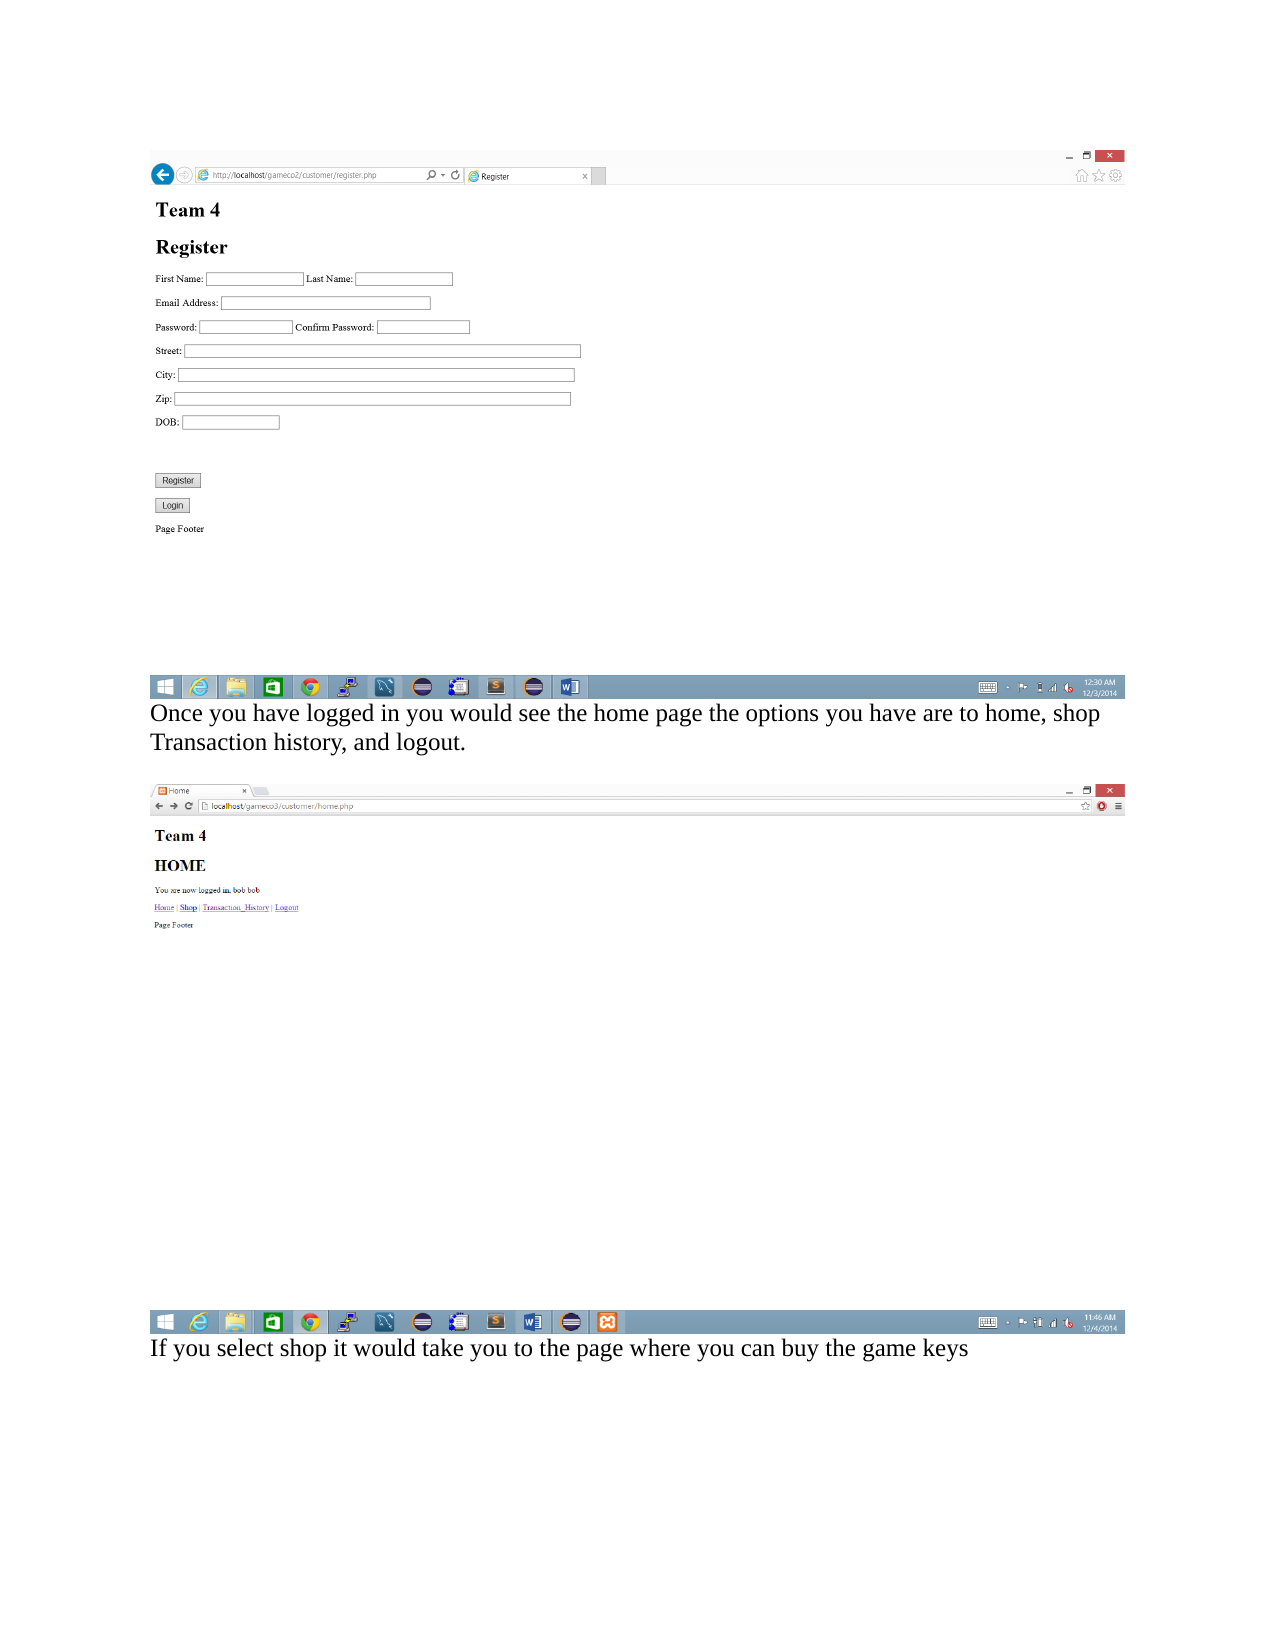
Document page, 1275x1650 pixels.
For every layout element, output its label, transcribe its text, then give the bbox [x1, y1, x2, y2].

text If you select shop it would take you to the page where you can buy the game keys [150, 1334, 1125, 1362]
text Once you have logged in you would see the home page the options you have are to home, shop Transaction history, and logout. [150, 699, 1125, 756]
picture [150, 784, 1125, 1334]
picture [150, 150, 1125, 699]
